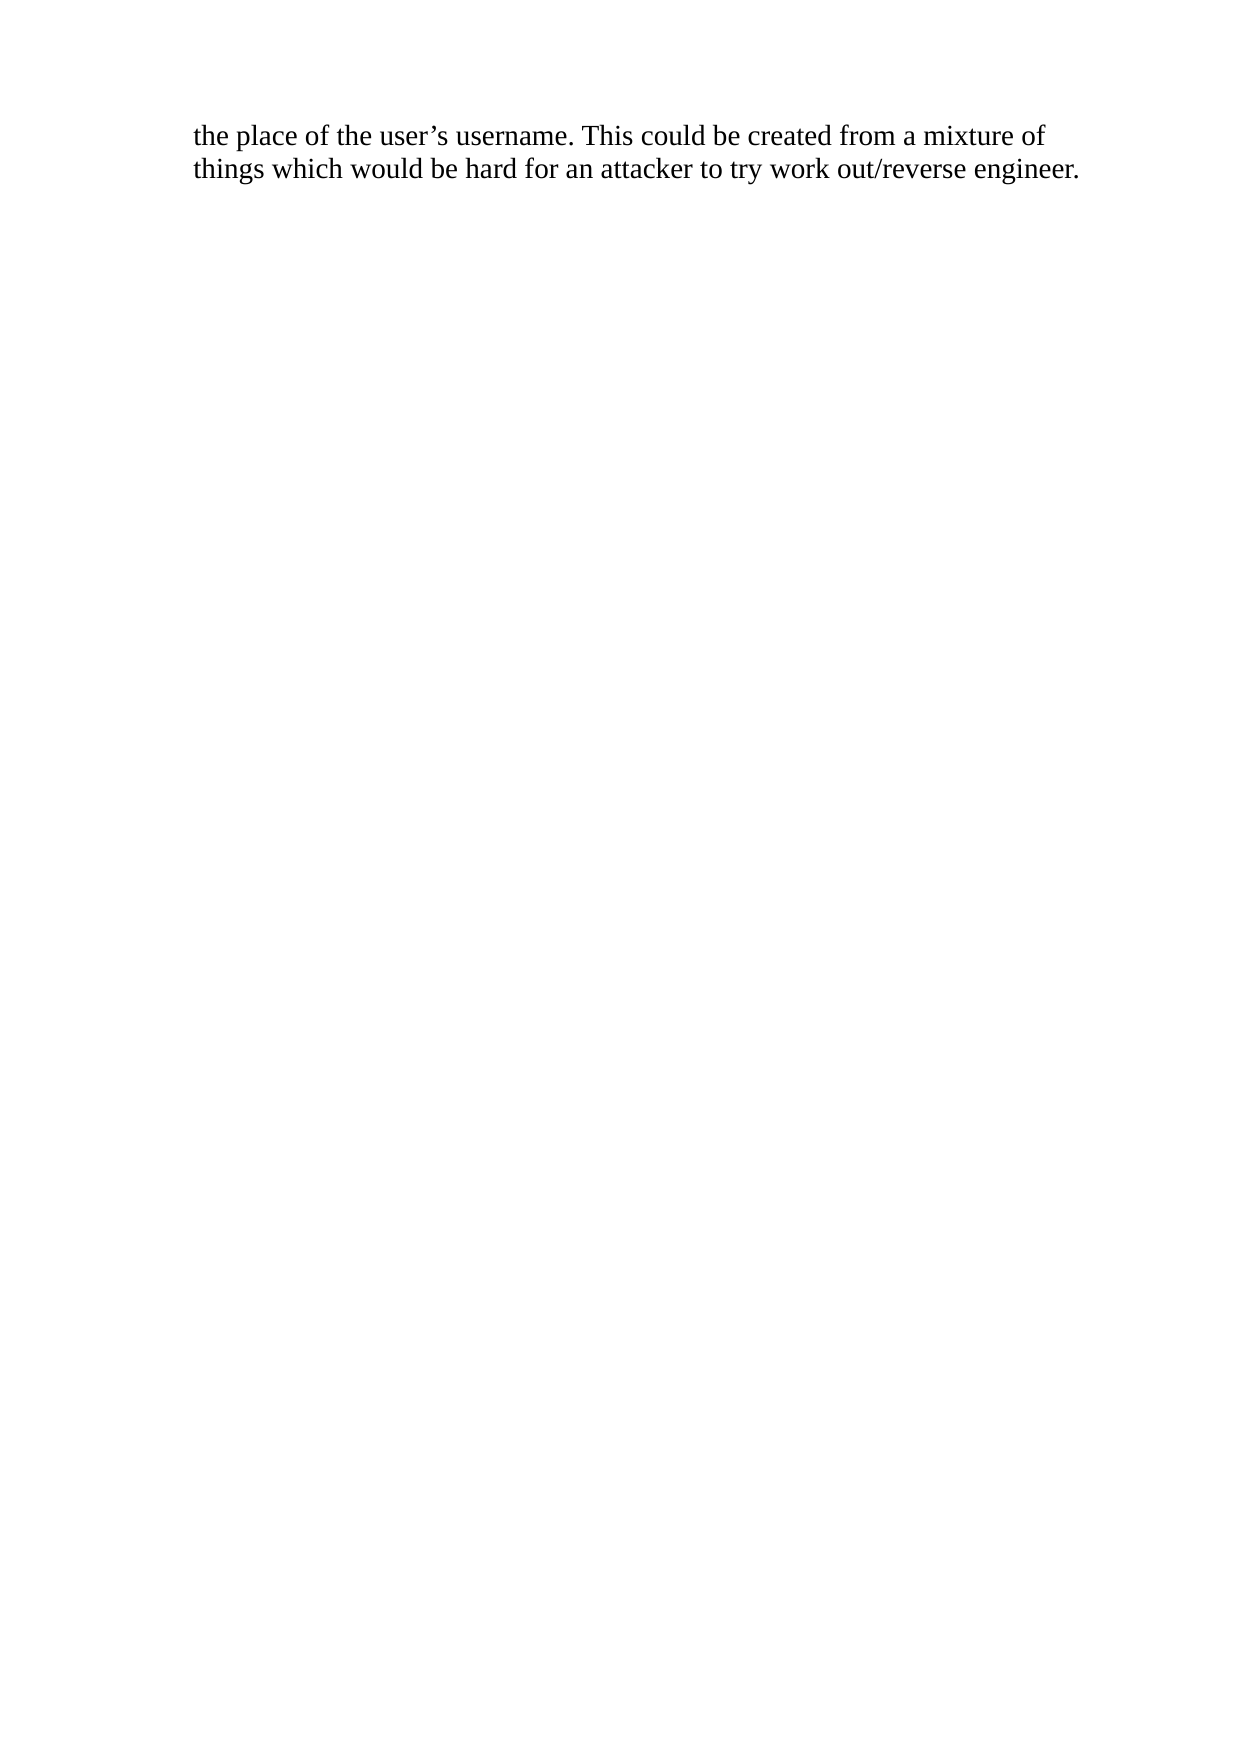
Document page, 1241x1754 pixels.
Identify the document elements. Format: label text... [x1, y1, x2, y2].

list the place of the user’s username. This could be created from a mixture of things which would be hard for an attacker to try work out/reverse engineer. [156, 118, 1122, 185]
